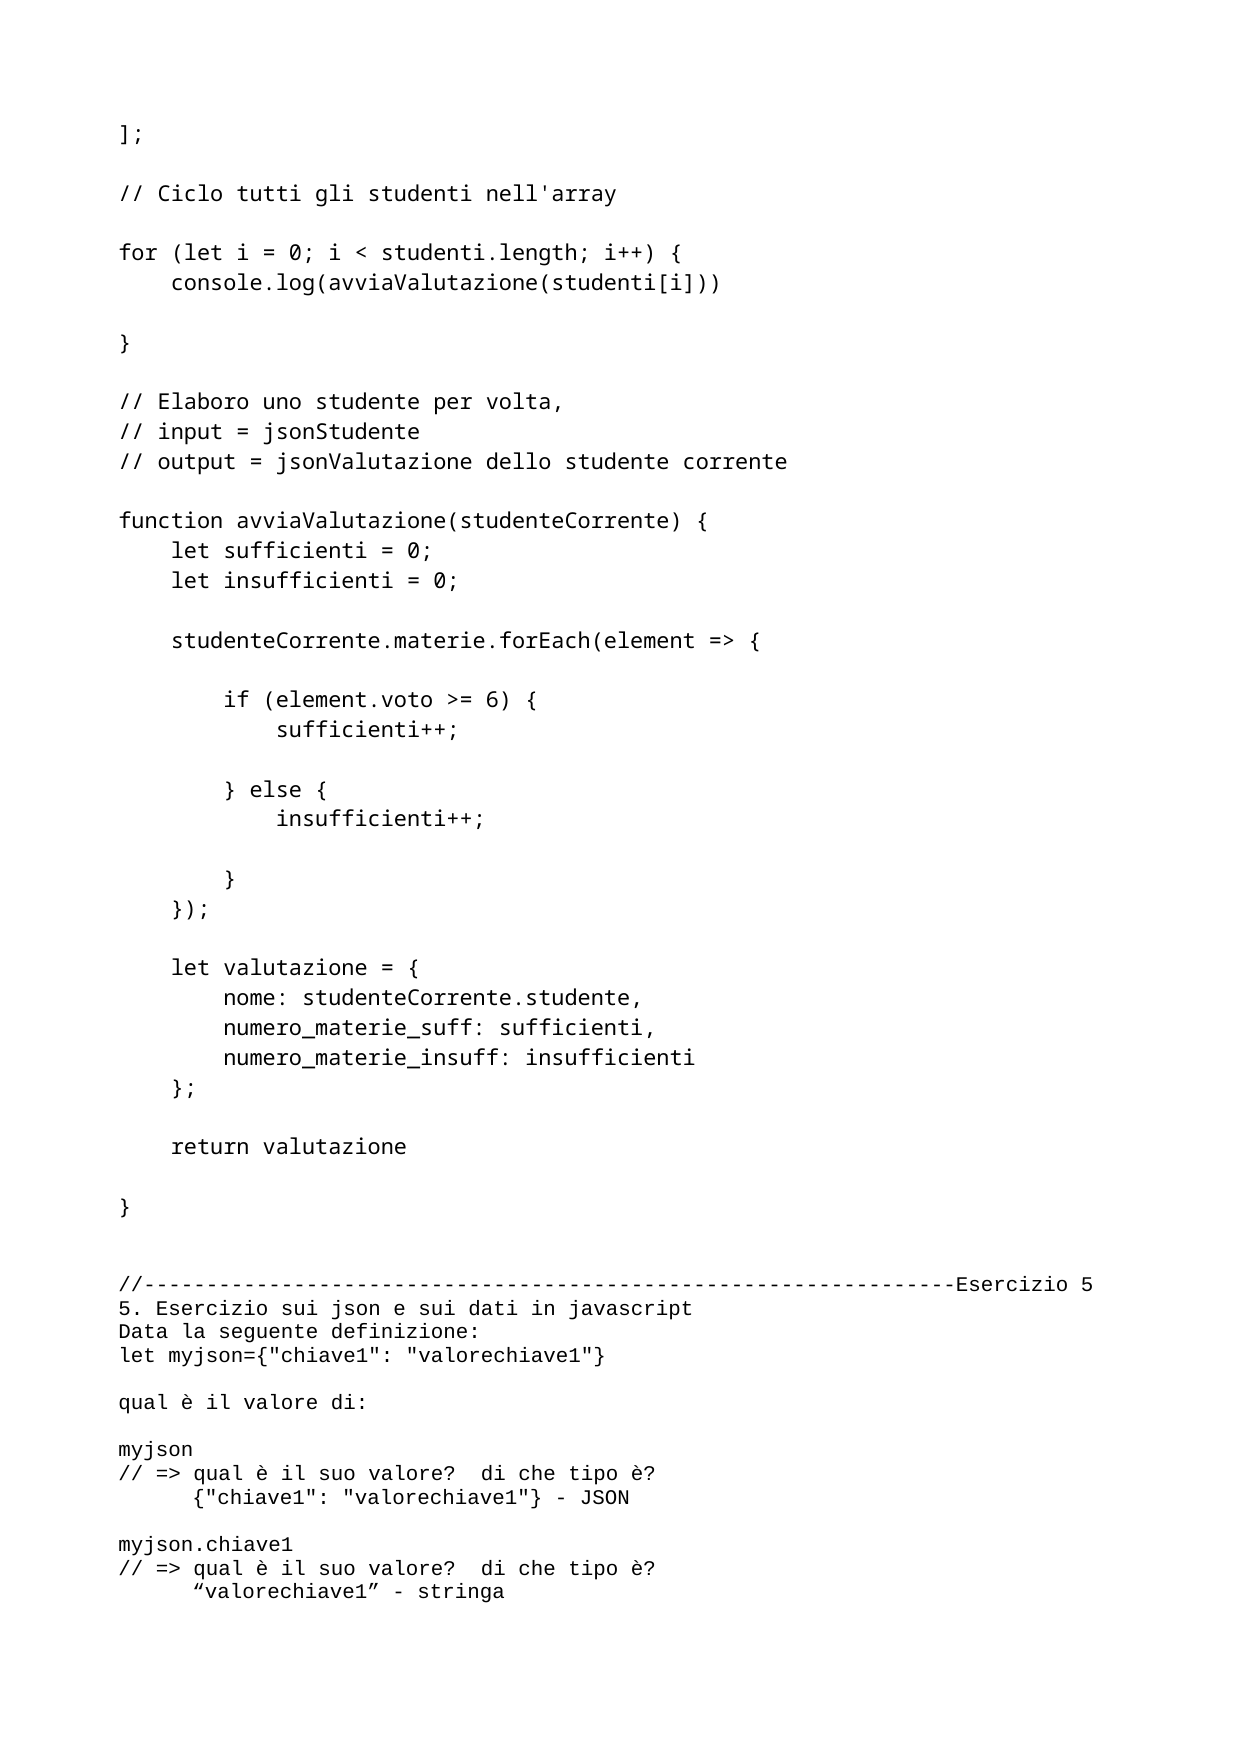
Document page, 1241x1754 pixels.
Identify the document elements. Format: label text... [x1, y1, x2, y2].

text //-----------------------------------------------------------------Esercizio 5 [118, 1274, 1122, 1297]
text “valorechiave1” - stringa [118, 1581, 1122, 1605]
text myjson.chiave1 [118, 1534, 1122, 1558]
text ]; // Ciclo tutti gli studenti nell'array for (let i = 0; i < studenti.length; i++) { console.log(avviaValutazione(studenti[i])) } // Elaboro uno studente per volta, // input = jsonStudente // output = jsonValutazione dello studente corrente function avviaValutazione(studenteCorrente) { let sufficienti = 0; let insufficienti = 0; studenteCorrente.materie.forEach(element => { if (element.voto >= 6) { sufficienti++; } else { insufficienti++; } }); let valutazione = { nome: studenteCorrente.studente, numero_materie_suff: sufficienti, numero_materie_insuff: insufficienti }; return valutazione } [118, 118, 1122, 1274]
text // => qual è il suo valore? di che tipo è? [118, 1558, 1122, 1581]
text 5. Esercizio sui json e sui dati in javascript [118, 1297, 1122, 1321]
text myjson [118, 1439, 1122, 1463]
text let myjson={"chiave1": "valorechiave1"} [118, 1345, 1122, 1368]
text {"chiave1": "valorechiave1"} - JSON [118, 1487, 1122, 1510]
text Data la seguente definizione: [118, 1321, 1122, 1345]
text qual è il valore di: [118, 1392, 1122, 1416]
text // => qual è il suo valore? di che tipo è? [118, 1463, 1122, 1487]
